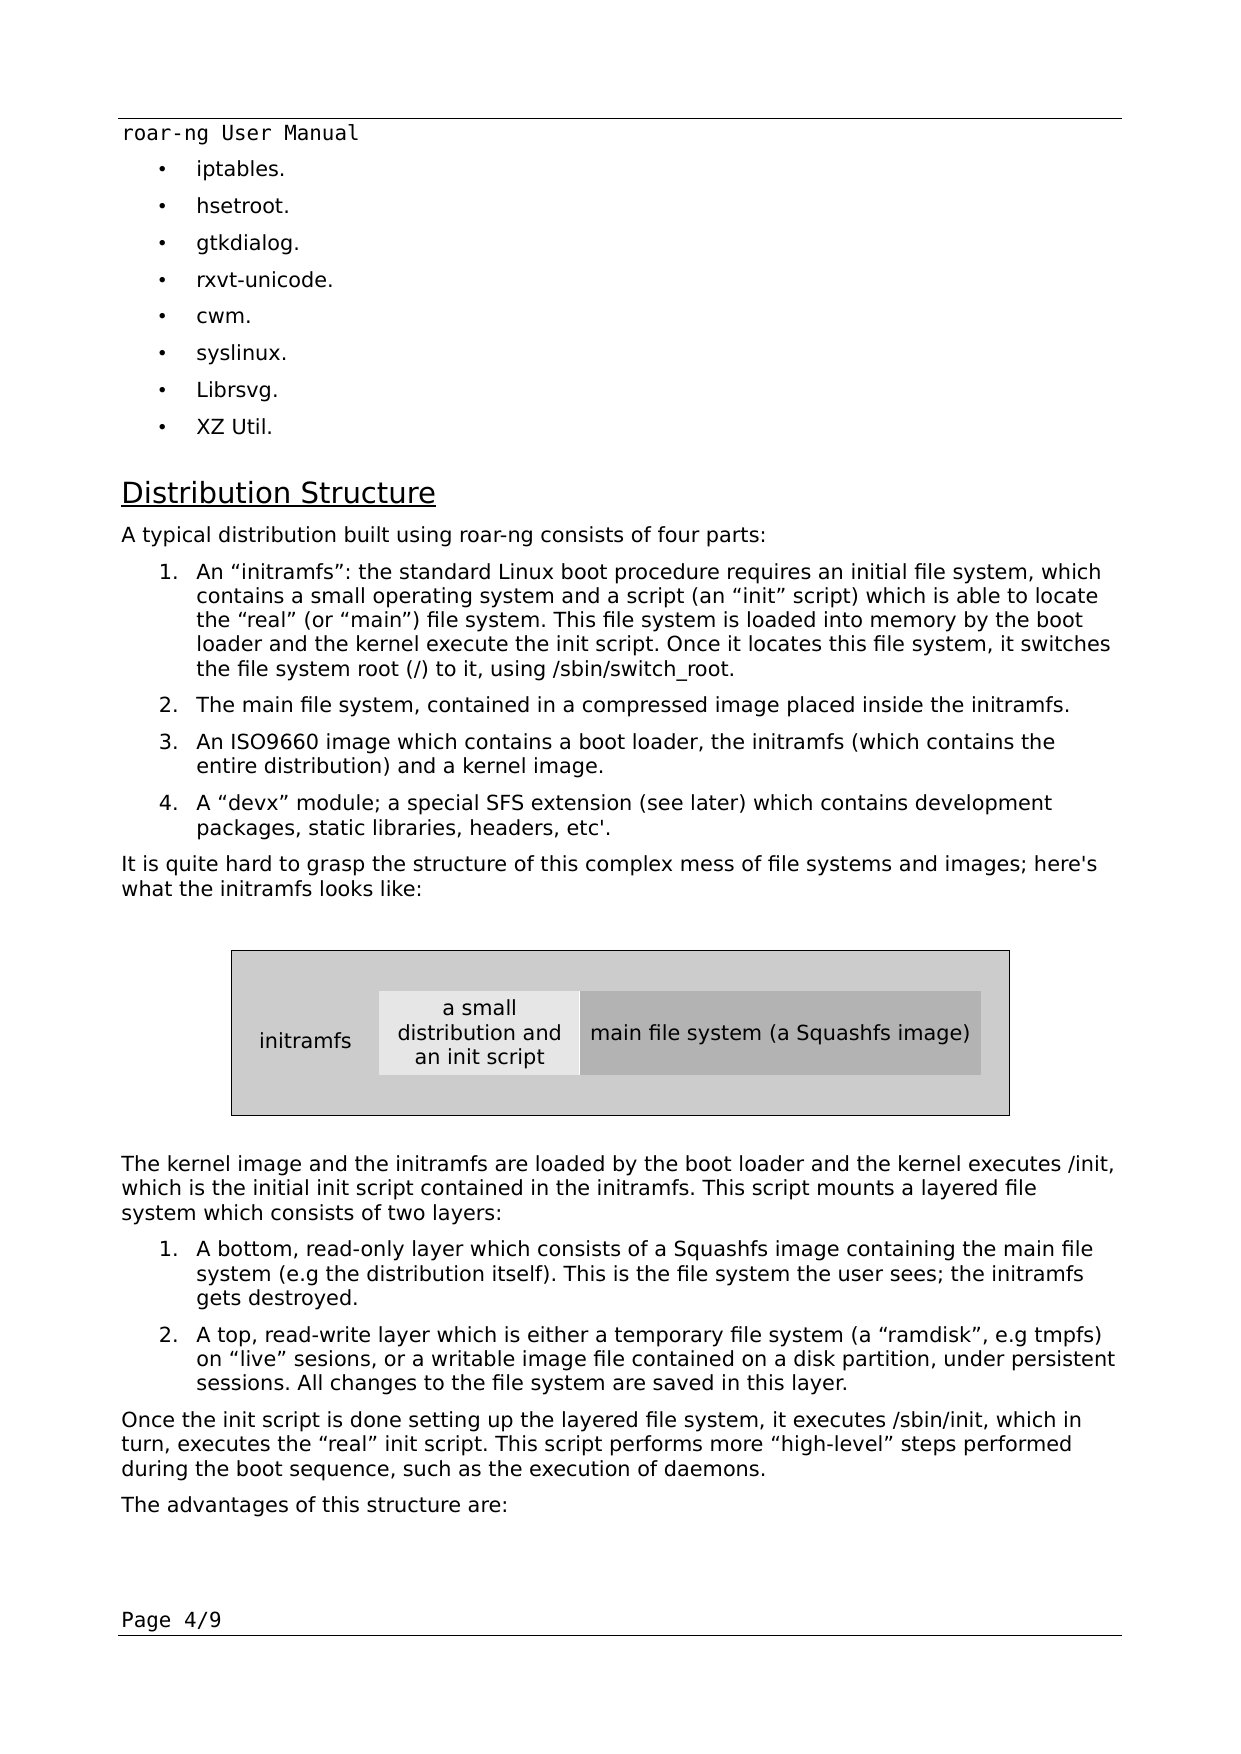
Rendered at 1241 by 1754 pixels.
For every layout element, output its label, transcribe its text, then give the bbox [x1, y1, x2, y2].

list syslinux. [159, 341, 1119, 365]
list An ISO9660 image which contains a boot loader, the initramfs (which contains the entire distribution) and a kernel image. [159, 730, 1119, 779]
list The main file system, contained in a compressed image placed inside the initramfs. [159, 693, 1119, 718]
list A “devx” module; a special SFS extension (see later) which contains development packages, static libraries, headers, etc'. [159, 791, 1119, 840]
table_cell main file system (a Squashfs image) [580, 991, 981, 1075]
list A bottom, read-only layer which consists of a Squashfs image containing the main file system (e.g the distribution itself). This is the file system the user sees; the initramfs gets destroyed. [159, 1237, 1119, 1310]
text The advantages of this structure are: [121, 1493, 1119, 1518]
list cwm. [159, 304, 1119, 329]
list A top, read-write layer which is either a temporary file system (a “ramdisk”, e.g tmpfs) on “live” sesions, or a writable image file contained on a disk partition, under persistent sessions. All changes to the file system are saved in this layer. [159, 1323, 1119, 1396]
table_header initramfs [232, 951, 379, 1115]
text It is quite hard to grasp the structure of this complex mess of file systems and images; here's what the initramfs looks like: [121, 852, 1119, 901]
text Once the init script is done setting up the layered file system, it executes /sbin/init, which in turn, executes the “real” init script. This script performs more “high-level” steps performed during the boot sequence, such as the execution of daemons. [121, 1408, 1119, 1481]
table_cell [379, 1075, 981, 1115]
table_cell a small distribution and an init script [379, 991, 579, 1075]
list XZ Util. [159, 415, 1119, 439]
list An “initramfs”: the standard Linux boot procedure requires an initial file system, which contains a small operating system and a script (an “init” script) which is able to locate the “real” (or “main”) file system. This file system is loaded into memory by the boot loader and the kernel execute the init script. Once it locates this file system, it switches the file system root (/) to it, using /sbin/switch_root. [159, 560, 1119, 681]
list Librsvg. [159, 378, 1119, 402]
text The kernel image and the initramfs are loaded by the boot loader and the kernel executes /init, which is the initial init script contained in the initramfs. This script mounts a layered file system which consists of two layers: [121, 1152, 1119, 1225]
text A typical distribution built using roar-ng consists of four parts: [121, 523, 1119, 547]
table_header [981, 951, 1009, 1115]
list rxvt-unicode. [159, 268, 1119, 292]
list iptables. [159, 157, 1119, 182]
list hsetroot. [159, 194, 1119, 218]
list gtkdialog. [159, 231, 1119, 255]
table_header [379, 951, 981, 991]
subtitle Distribution Structure [121, 476, 1119, 510]
